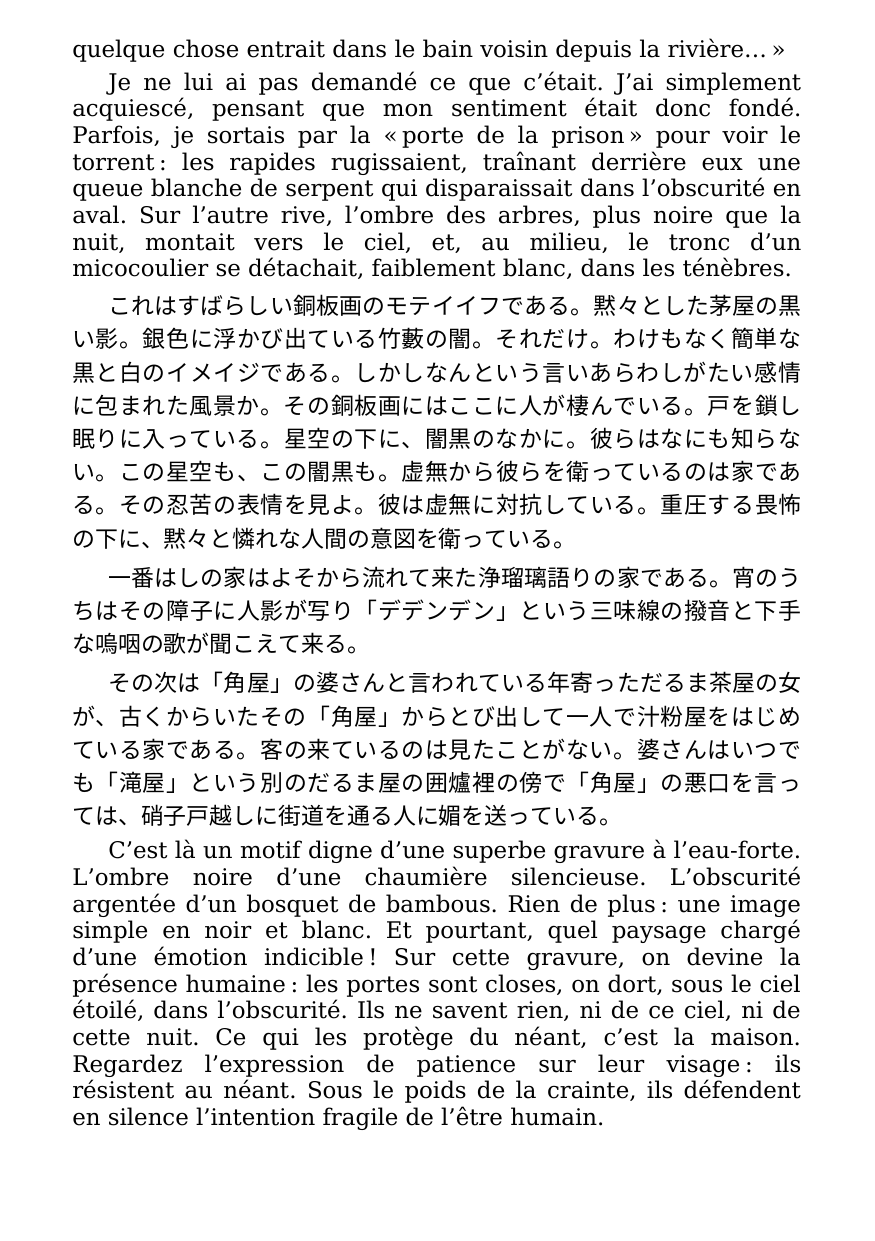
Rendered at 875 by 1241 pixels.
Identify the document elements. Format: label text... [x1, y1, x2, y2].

text C’est là un motif digne d’une superbe gravure à l’eau-forte. L’ombre noire d’une chaumière silencieuse. L’obscurité argentée d’un bosquet de bambous. Rien de plus : une image simple en noir et blanc. Et pourtant, quel paysage chargé d’une émotion indicible ! Sur cette gravure, on devine la présence humaine : les portes sont closes, on dort, sous le ciel étoilé, dans l’obscurité. Ils ne savent rien, ni de ce ciel, ni de cette nuit. Ce qui les protège du néant, c’est la maison. Regardez l’expression de patience sur leur visage : ils résistent au néant. Sous le poids de la crainte, ils défendent en silence l’intention fragile de l’être humain. [72, 837, 802, 1131]
text quelque chose entrait dans le bain voisin depuis la rivière… » [72, 36, 802, 63]
text 一番はしの家はよそから流れて来た浄瑠璃語りの家である。宵のうちはその障子に人影が写り「デデンデン」という三味線の撥音と下手な嗚咽の歌が聞こえて来る。 [72, 560, 802, 659]
text Je ne lui ai pas demandé ce que c’était. J’ai simplement acquiescé, pensant que mon sentiment était donc fondé. Parfois, je sortais par la « porte de la prison » pour voir le torrent : les rapides rugissaient, traînant derrière eux une queue blanche de serpent qui disparaissait dans l’obscurité en aval. Sur l’autre rive, l’ombre des arbres, plus noire que la nuit, montait vers le ciel, et, au milieu, le tronc d’un micocoulier se détachait, faiblement blanc, dans les ténèbres. [72, 69, 802, 282]
text これはすばらしい銅板画のモテイイフである。黙々とした茅屋の黒い影。銀色に浮かび出ている竹藪の闇。それだけ。わけもなく簡単な黒と白のイメイジである。しかしなんという言いあらわしがたい感情に包まれた風景か。その銅板画にはここに人が棲んでいる。戸を鎖し眠りに入っている。星空の下に、闇黒のなかに。彼らはなにも知らない。この星空も、この闇黒も。虚無から彼らを衛っているのは家である。その忍苦の表情を見よ。彼は虚無に対抗している。重圧する畏怖の下に、黙々と憐れな人間の意図を衛っている。 [72, 288, 802, 554]
text その次は「角屋」の婆さんと言われている年寄っただるま茶屋の女が、古くからいたその「角屋」からとび出して一人で汁粉屋をはじめている家である。客の来ているのは見たことがない。婆さんはいつでも「滝屋」という別のだるま屋の囲爐裡の傍で「角屋」の悪口を言っては、硝子戸越しに街道を通る人に媚を送っている。 [72, 665, 802, 831]
